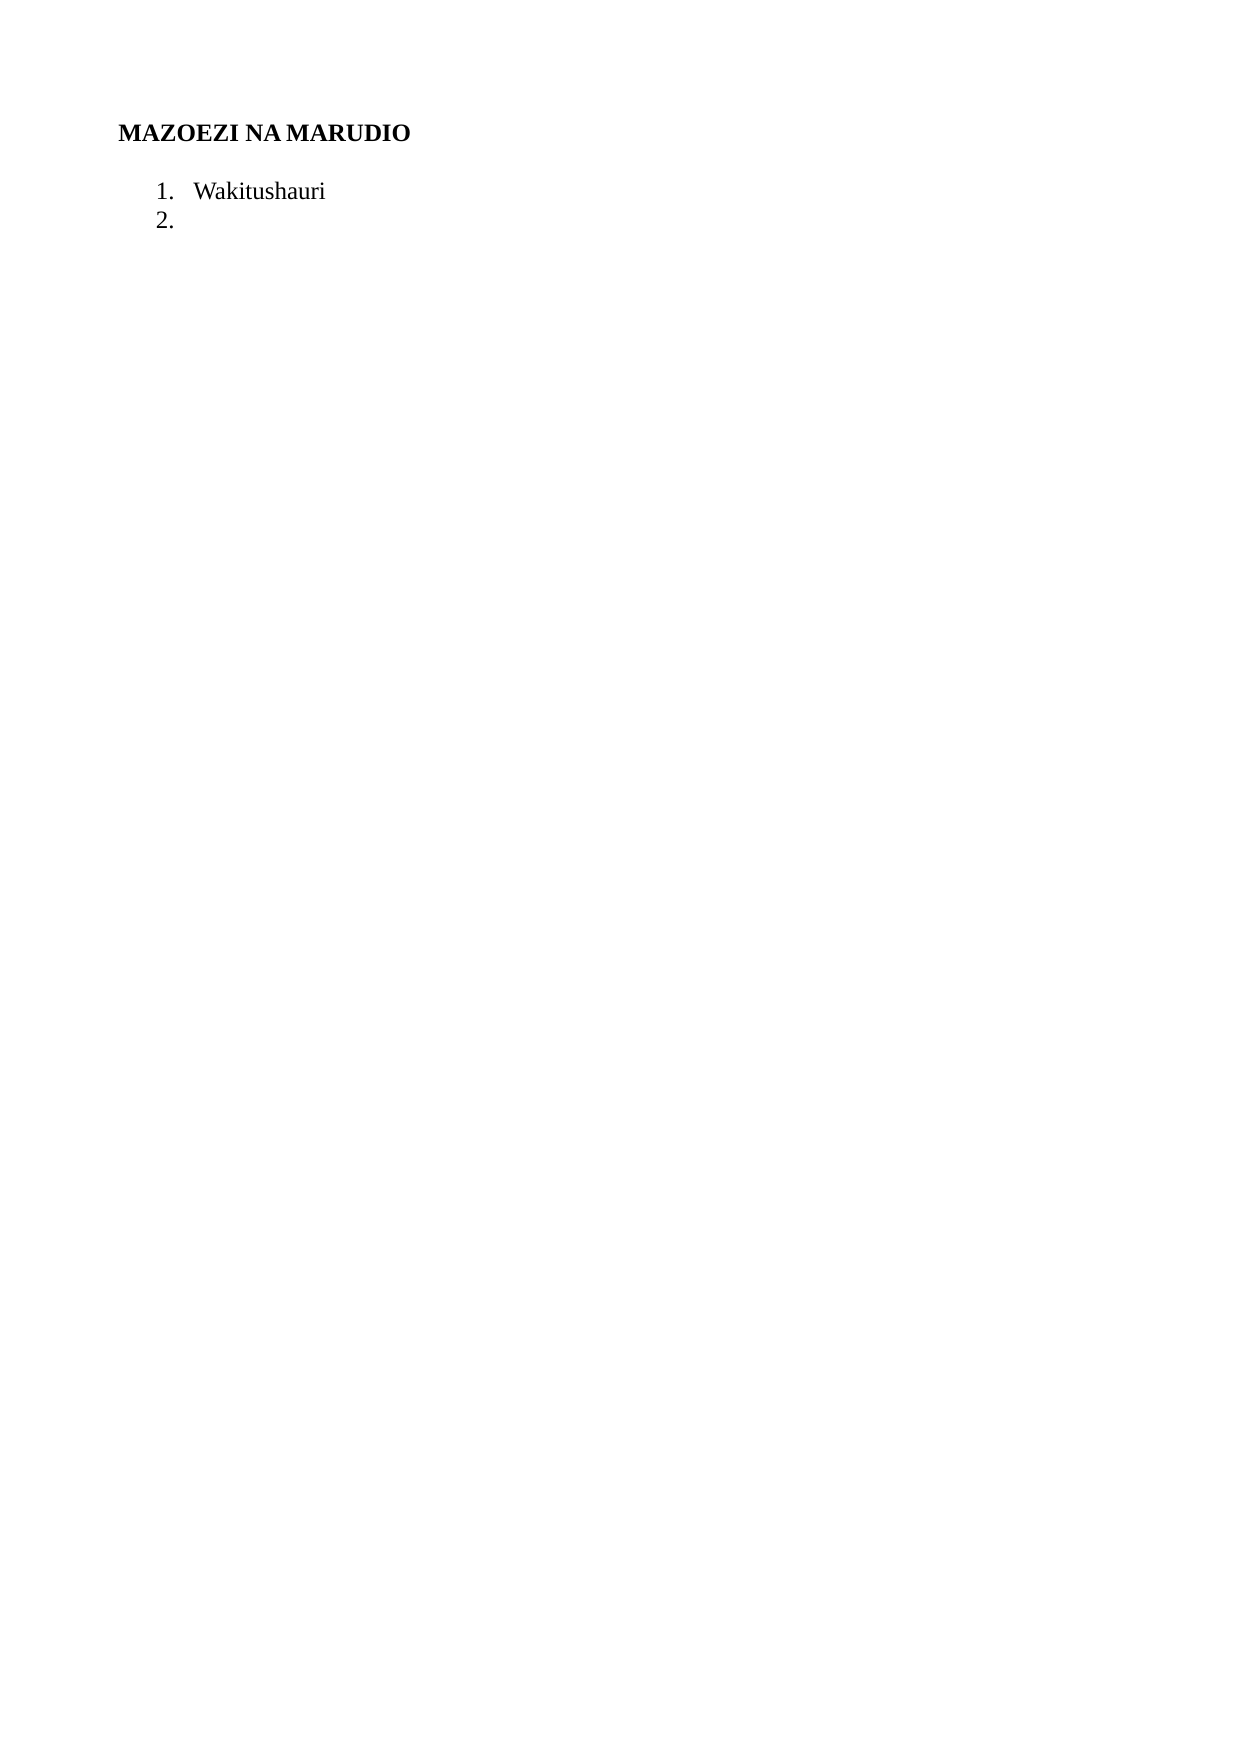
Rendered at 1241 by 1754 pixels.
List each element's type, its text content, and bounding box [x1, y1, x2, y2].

list Wakitushauri [156, 176, 1122, 205]
